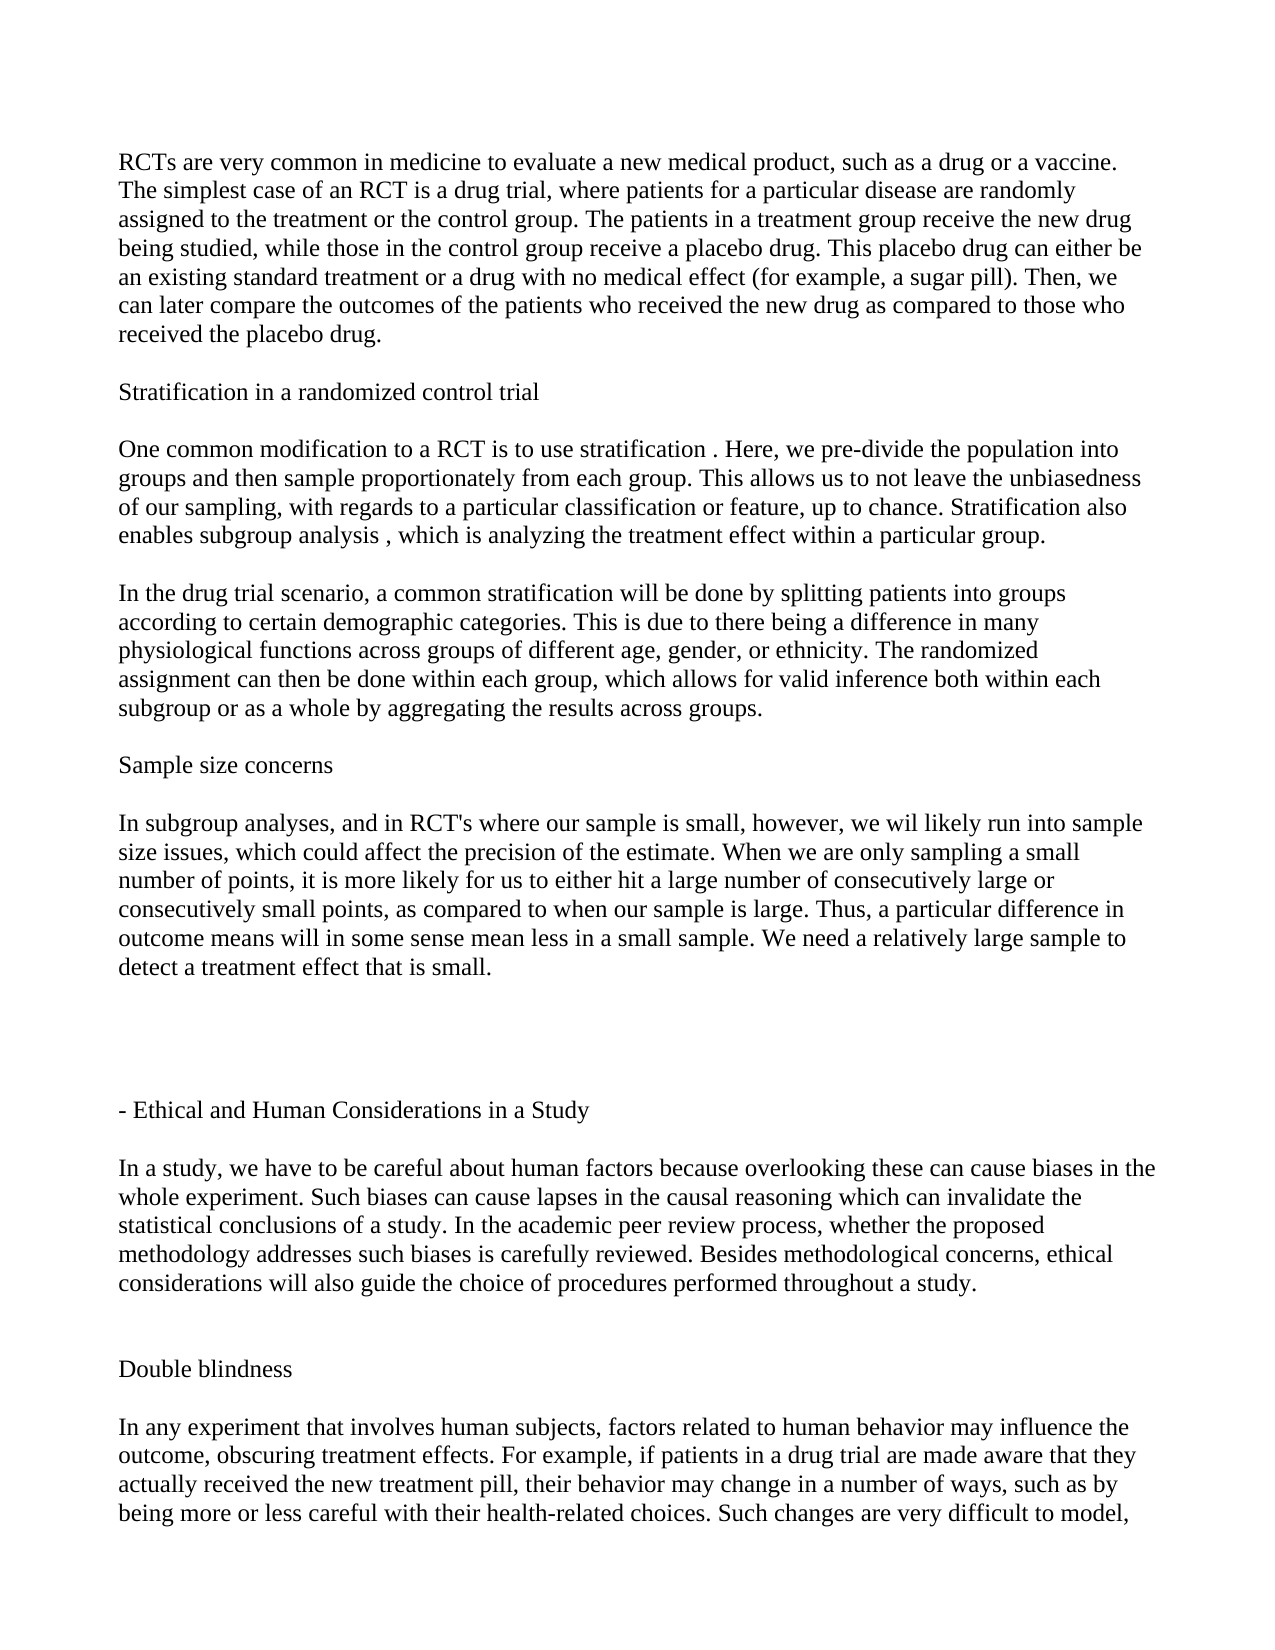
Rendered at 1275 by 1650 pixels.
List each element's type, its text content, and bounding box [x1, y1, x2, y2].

text Stratification in a randomized control trial [118, 377, 1157, 406]
text Double blindness [118, 1354, 1157, 1383]
text In subgroup analyses, and in RCT's where our sample is small, however, we wil likely run into sample size issues, which could affect the precision of the estimate. When we are only sampling a small number of points, it is more likely for us to either hit a large number of consecutively large or consecutively small points, as compared to when our sample is large. Thus, a particular difference in outcome means will in some sense mean less in a small sample. We need a relatively large sample to detect a treatment effect that is small. [118, 808, 1157, 981]
text Sample size concerns [118, 751, 1157, 779]
text In any experiment that involves human subjects, factors related to human behavior may influence the outcome, obscuring treatment effects. For example, if patients in a drug trial are made aware that they actually received the new treatment pill, their behavior may change in a number of ways, such as by being more or less careful with their health-related choices. Such changes are very difficult to model, [118, 1412, 1157, 1527]
text RCTs are very common in medicine to evaluate a new medical product, such as a drug or a vaccine. The simplest case of an RCT is a drug trial, where patients for a particular disease are randomly assigned to the treatment or the control group. The patients in a treatment group receive the new drug being studied, while those in the control group receive a placebo drug. This placebo drug can either be an existing standard treatment or a drug with no medical effect (for example, a sugar pill). Then, we can later compare the outcomes of the patients who received the new drug as compared to those who received the placebo drug. [118, 147, 1157, 348]
text In the drug trial scenario, a common stratification will be done by splitting patients into groups according to certain demographic categories. This is due to there being a difference in many physiological functions across groups of different age, gender, or ethnicity. The randomized assignment can then be done within each group, which allows for valid inference both within each subgroup or as a whole by aggregating the results across groups. [118, 578, 1157, 722]
text One common modification to a RCT is to use stratification . Here, we pre-divide the population into groups and then sample proportionately from each group. This allows us to not leave the unbiasedness of our sampling, with regards to a particular classification or feature, up to chance. Stratification also enables subgroup analysis , which is analyzing the treatment effect within a particular group. [118, 434, 1157, 549]
text In a study, we have to be careful about human factors because overlooking these can cause biases in the whole experiment. Such biases can cause lapses in the causal reasoning which can invalidate the statistical conclusions of a study. In the academic peer review process, whether the proposed methodology addresses such biases is carefully reviewed. Besides methodological concerns, ethical considerations will also guide the choice of procedures performed throughout a study. [118, 1153, 1157, 1297]
text - Ethical and Human Considerations in a Study [118, 1096, 1157, 1124]
